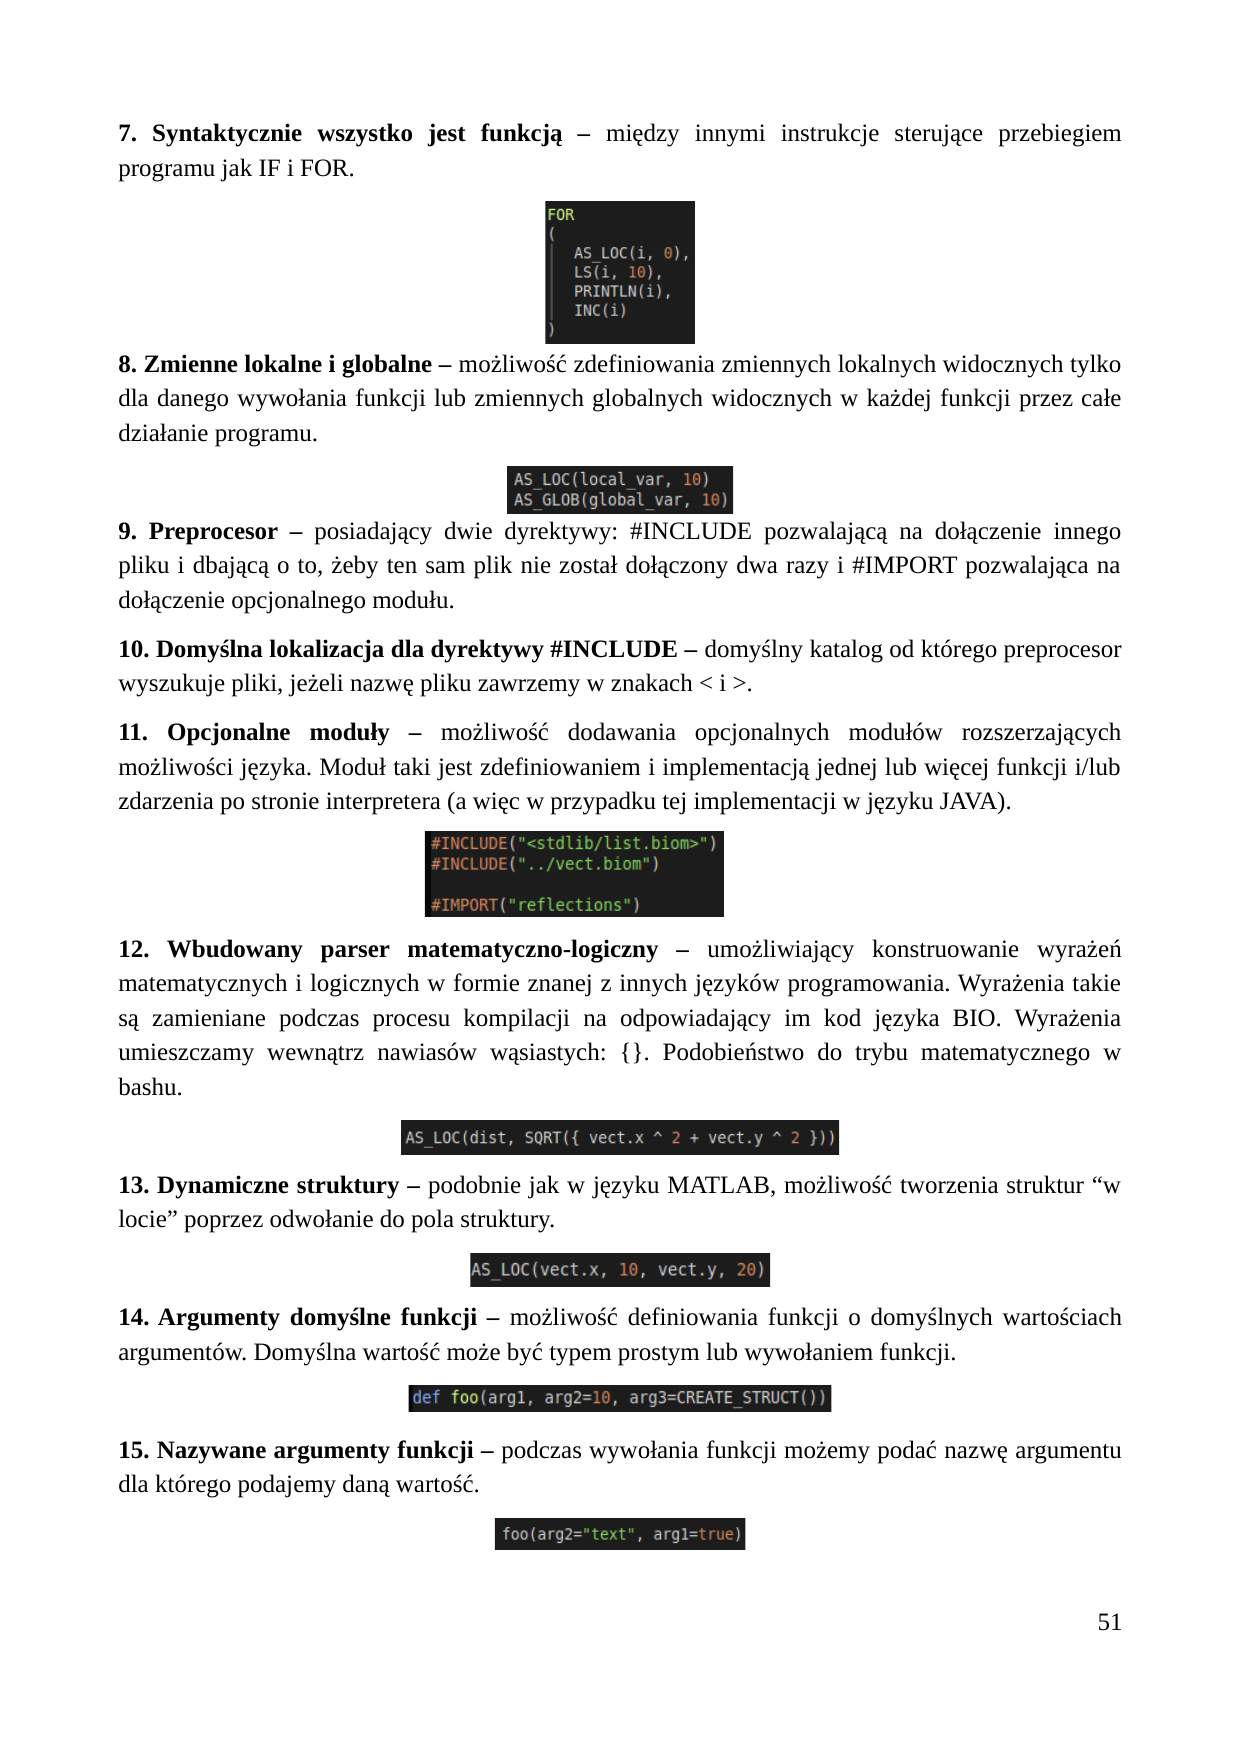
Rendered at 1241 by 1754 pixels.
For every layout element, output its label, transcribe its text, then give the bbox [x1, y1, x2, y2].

text 12. Wbudowany parser matematyczno-logiczny – umożliwiający konstruowanie wyrażeń matematycznych i logicznych w formie znanej z innych języków programowania. Wyrażenia takie są zamieniane podczas procesu kompilacji na odpowiadający im kod języka BIO. Wyrażenia umieszczamy wewnątrz nawiasów wąsiastych: {}. Podobieństwo do trybu matematycznego w bashu. [118, 934, 1122, 1100]
picture [494, 1518, 746, 1550]
text 11. Opcjonalne moduły – możliwość dodawania opcjonalnych modułów rozszerzających możliwości języka. Moduł taki jest zdefiniowaniem i implementacją jednej lub więcej funkcji i/lub zdarzenia po stronie interpretera (a więc w przypadku tej implementacji w języku JAVA). [118, 717, 1122, 815]
text 7. Syntaktycznie wszystko jest funkcją – między innymi instrukcje sterujące przebiegiem programu jak IF i FOR. [118, 118, 1122, 181]
picture [470, 1253, 771, 1287]
text 9. Preprocesor – posiadający dwie dyrektywy: #INCLUDE pozwalającą na dołączenie innego pliku i dbającą o to, żeby ten sam plik nie został dołączony dwa razy i #IMPORT pozwalająca na dołączenie opcjonalnego modułu. [118, 516, 1122, 614]
picture [507, 466, 734, 514]
text 15. Nazywane argumenty funkcji – podczas wywołania funkcji możemy podać nazwę argumentu dla którego podajemy daną wartość. [118, 1435, 1122, 1498]
picture [424, 831, 724, 917]
picture [545, 201, 695, 344]
picture [408, 1385, 832, 1412]
text 14. Argumenty domyślne funkcji – możliwość definiowania funkcji o domyślnych wartościach argumentów. Domyślna wartość może być typem prostym lub wywołaniem funkcji. [118, 1302, 1122, 1366]
text 10. Domyślna lokalizacja dla dyrektywy #INCLUDE – domyślny katalog od którego preprocesor wyszukuje pliki, jeżeli nazwę pliku zawrzemy w znakach < i >. [118, 634, 1122, 697]
text 13. Dynamiczne struktury – podobnie jak w języku MATLAB, możliwość tworzenia struktur “w locie” poprzez odwołanie do pola struktury. [118, 1170, 1122, 1233]
text 8. Zmienne lokalne i globalne – możliwość zdefiniowania zmiennych lokalnych widocznych tylko dla danego wywołania funkcji lub zmiennych globalnych widocznych w każdej funkcji przez całe działanie programu. [118, 349, 1122, 447]
picture [401, 1120, 840, 1155]
